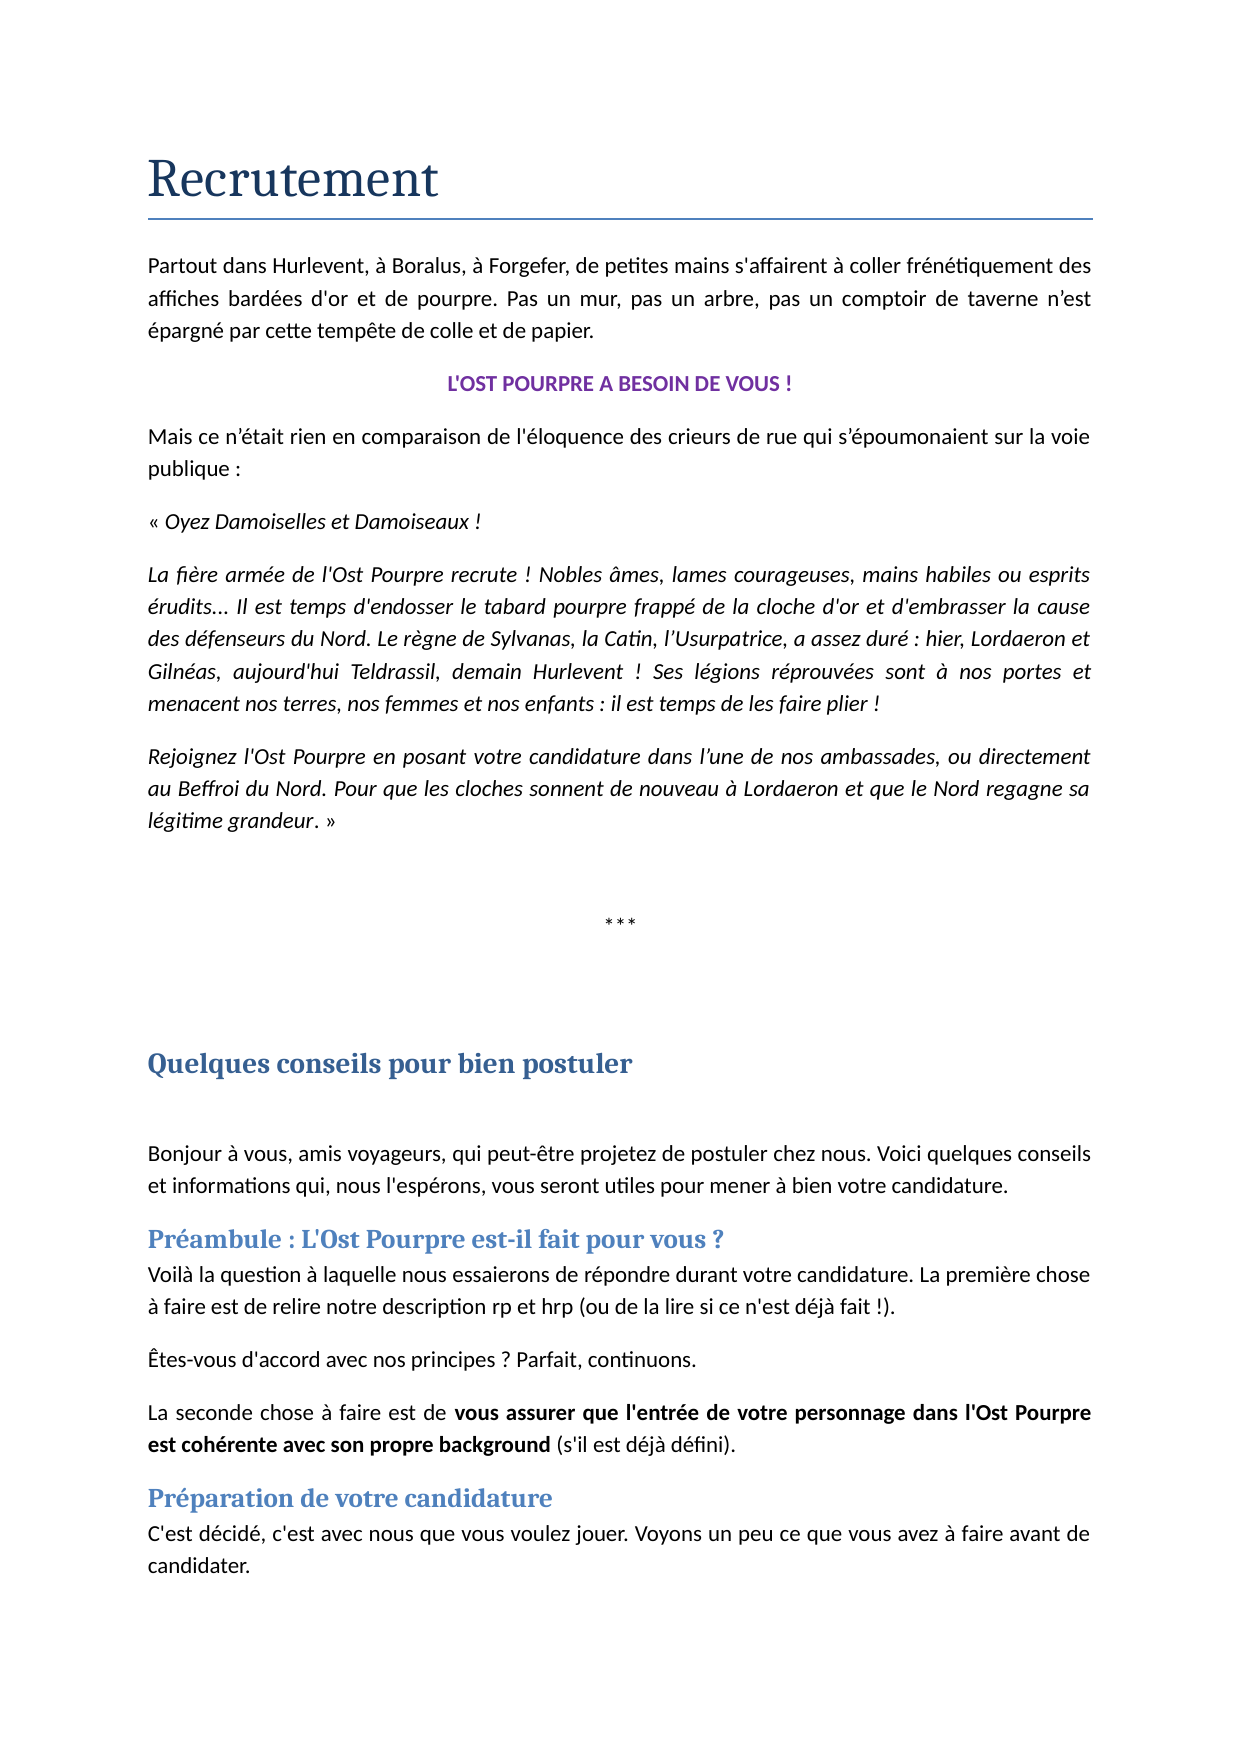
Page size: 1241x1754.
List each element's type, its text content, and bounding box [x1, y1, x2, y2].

text Rejoignez l'Ost Pourpre en posant votre candidature dans l’une de nos ambassades, ou directement au Beffroi du Nord. Pour que les cloches sonnent de nouveau à Lordaeron et que le Nord regagne sa légitime grandeur. » [148, 742, 1093, 834]
text La seconde chose à faire est de vous assurer que l'entrée de votre personnage dans l'Ost Pourpre est cohérente avec son propre background (s'il est déjà défini). [148, 1398, 1093, 1458]
title Recrutement [148, 148, 1093, 218]
text C'est décidé, c'est avec nous que vous voulez jouer. Voyons un peu ce que vous avez à faire avant de candidater. [148, 1519, 1093, 1579]
text Voilà la question à laquelle nous essaierons de répondre durant votre candidature. La première chose à faire est de relire notre description rp et hrp (ou de la lire si ce n'est déjà fait !). [148, 1260, 1093, 1320]
text *** [148, 912, 1093, 940]
text Êtes-vous d'accord avec nos principes ? Parfait, continuons. [148, 1345, 1093, 1373]
text Mais ce n’était rien en comparaison de l'éloquence des crieurs de rue qui s’époumonaient sur la voie publique : [148, 422, 1093, 482]
text Partout dans Hurlevent, à Boralus, à Forgefer, de petites mains s'affairent à coller frénétiquement des affiches bardées d'or et de pourpre. Pas un mur, pas un arbre, pas un comptoir de taverne n’est épargné par cette tempête de colle et de papier. [148, 252, 1093, 344]
subtitle Préambule : L'Ost Pourpre est-il fait pour vous ? [148, 1224, 1093, 1256]
text L'OST POURPRE A BESOIN DE VOUS ! [148, 369, 1093, 397]
text La fière armée de l'Ost Pourpre recrute ! Nobles âmes, lames courageuses, mains habiles ou esprits érudits... Il est temps d'endosser le tabard pourpre frappé de la cloche d'or et d'embrasser la cause des défenseurs du Nord. Le règne de Sylvanas, la Catin, l’Usurpatrice, a assez duré : hier, Lordaeron et Gilnéas, aujourd'hui Teldrassil, demain Hurlevent ! Ses légions réprouvées sont à nos portes et menacent nos terres, nos femmes et nos enfants : il est temps de les faire plier ! [148, 560, 1093, 717]
subtitle Quelques conseils pour bien postuler [148, 1048, 1093, 1081]
subtitle Préparation de votre candidature [148, 1483, 1093, 1515]
text « Oyez Damoiselles et Damoiseaux ! [148, 507, 1093, 535]
text Bonjour à vous, amis voyageurs, qui peut-être projetez de postuler chez nous. Voici quelques conseils et informations qui, nous l'espérons, vous seront utiles pour mener à bien votre candidature. [148, 1139, 1093, 1199]
